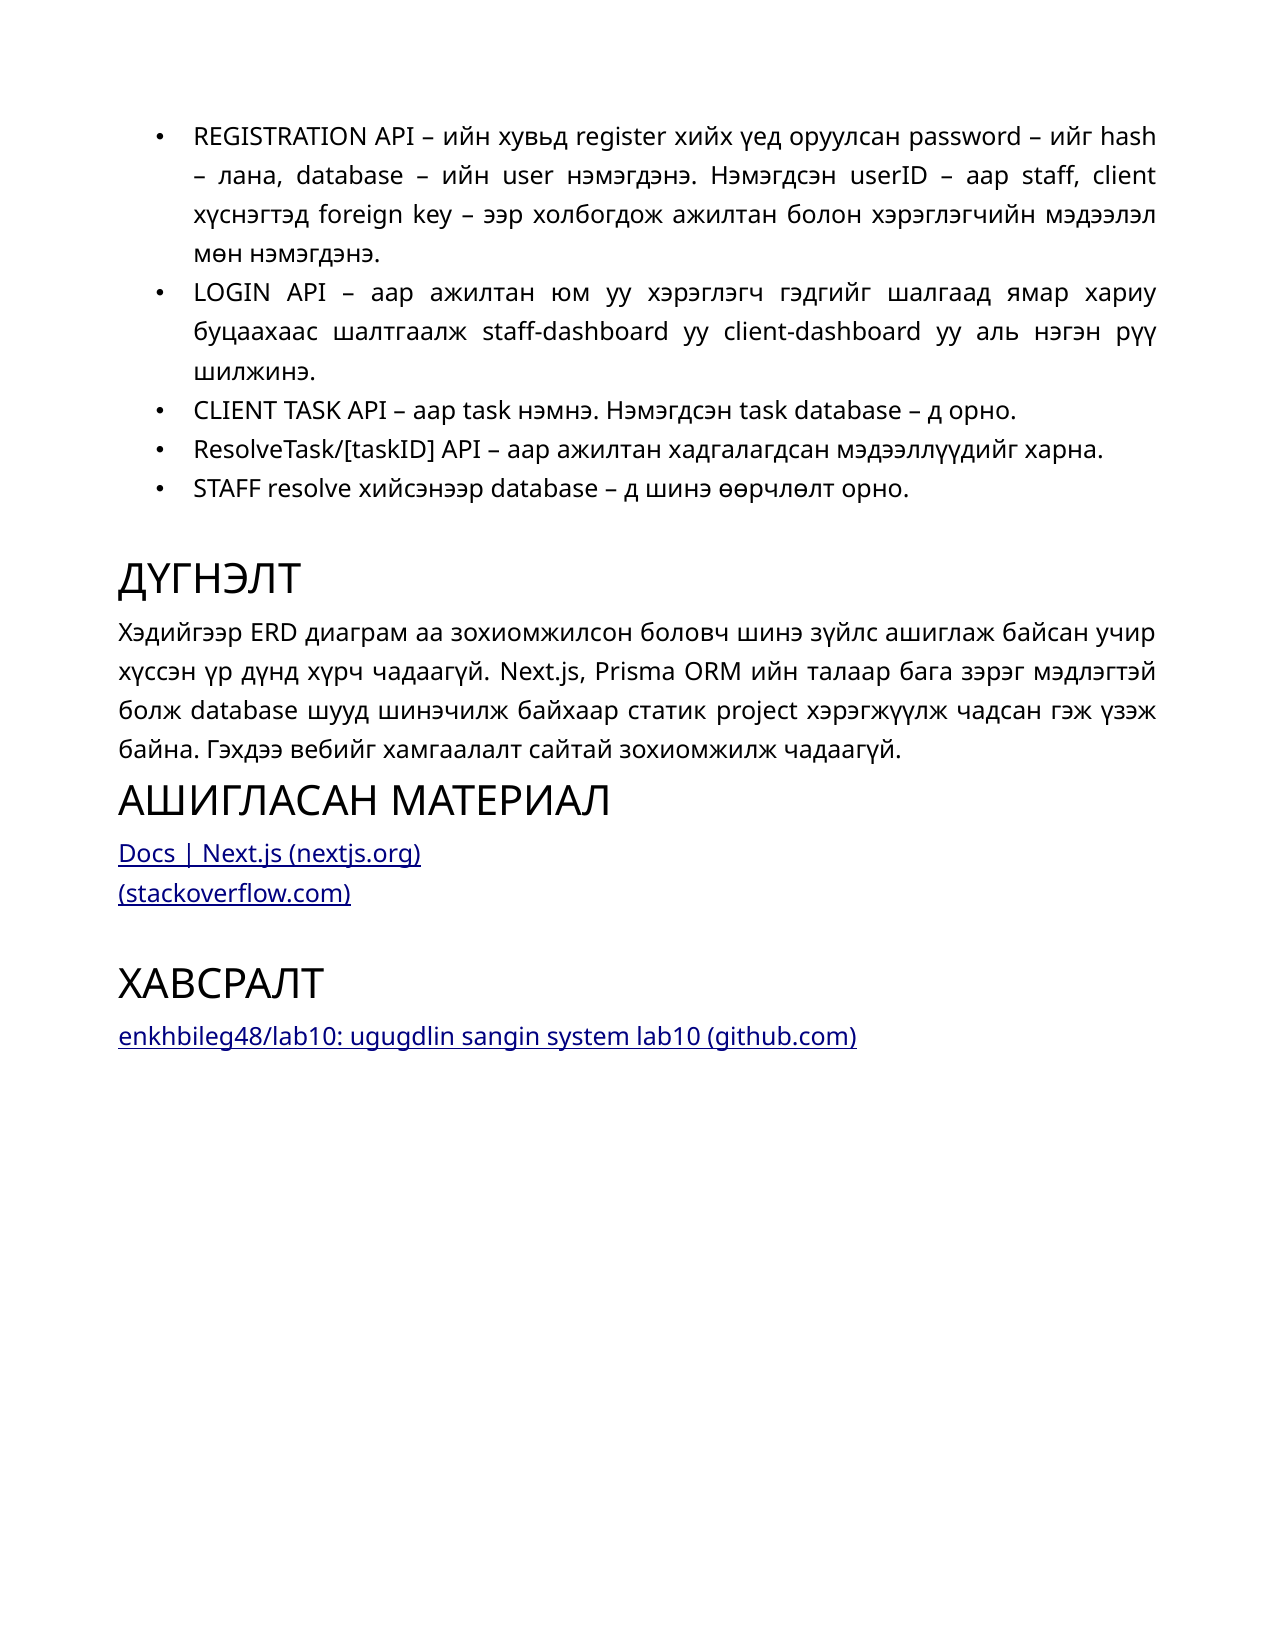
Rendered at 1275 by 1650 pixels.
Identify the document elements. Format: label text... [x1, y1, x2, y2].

text enkhbileg48/lab10: ugugdlin sangin system lab10 (github.com) [118, 1019, 1157, 1053]
text ХАВСРАЛТ [118, 953, 1157, 1010]
text ДҮГНЭЛТ [118, 549, 1157, 606]
list ResolveTask/[taskID] API – аар ажилтан хадгалагдсан мэдээллүүдийг харна. [156, 431, 1157, 466]
text АШИГЛАСАН МАТЕРИАЛ [118, 771, 1157, 828]
list REGISTRATION API – ийн хувьд register хийх үед оруулсан password – ийг hash – лана, database – ийн user нэмэгдэнэ. Нэмэгдсэн userID – аар staff, client хүснэгтэд foreign key – ээр холбогдож ажилтан болон хэрэглэгчийн мэдээлэл мөн нэмэгдэнэ. [156, 118, 1157, 270]
list LOGIN API – аар ажилтан юм уу хэрэглэгч гэдгийг шалгаад ямар хариу буцаахаас шалтгаалж staff-dashboard уу client-dashboard уу аль нэгэн рүү шилжинэ. [156, 275, 1157, 387]
text Docs | Next.js (nextjs.org) [118, 836, 1157, 870]
list CLIENT TASK API – аар task нэмнэ. Нэмэгдсэн task database – д орно. [156, 392, 1157, 426]
list STAFF resolve хийсэнээр database – д шинэ өөрчлөлт орно. [156, 471, 1157, 505]
text Хэдийгээр ERD диаграм аа зохиомжилсон боловч шинэ зүйлс ашиглаж байсан учир хүссэн үр дүнд хүрч чадаагүй. Next.js, Prisma ORM ийн талаар бага зэрэг мэдлэгтэй болж database шууд шинэчилж байхаар статик project хэрэгжүүлж чадсан гэж үзэж байна. Гэхдээ вебийг хамгаалалт сайтай зохиомжилж чадаагүй. [118, 614, 1157, 766]
text (stackoverflow.com) [118, 875, 1157, 909]
